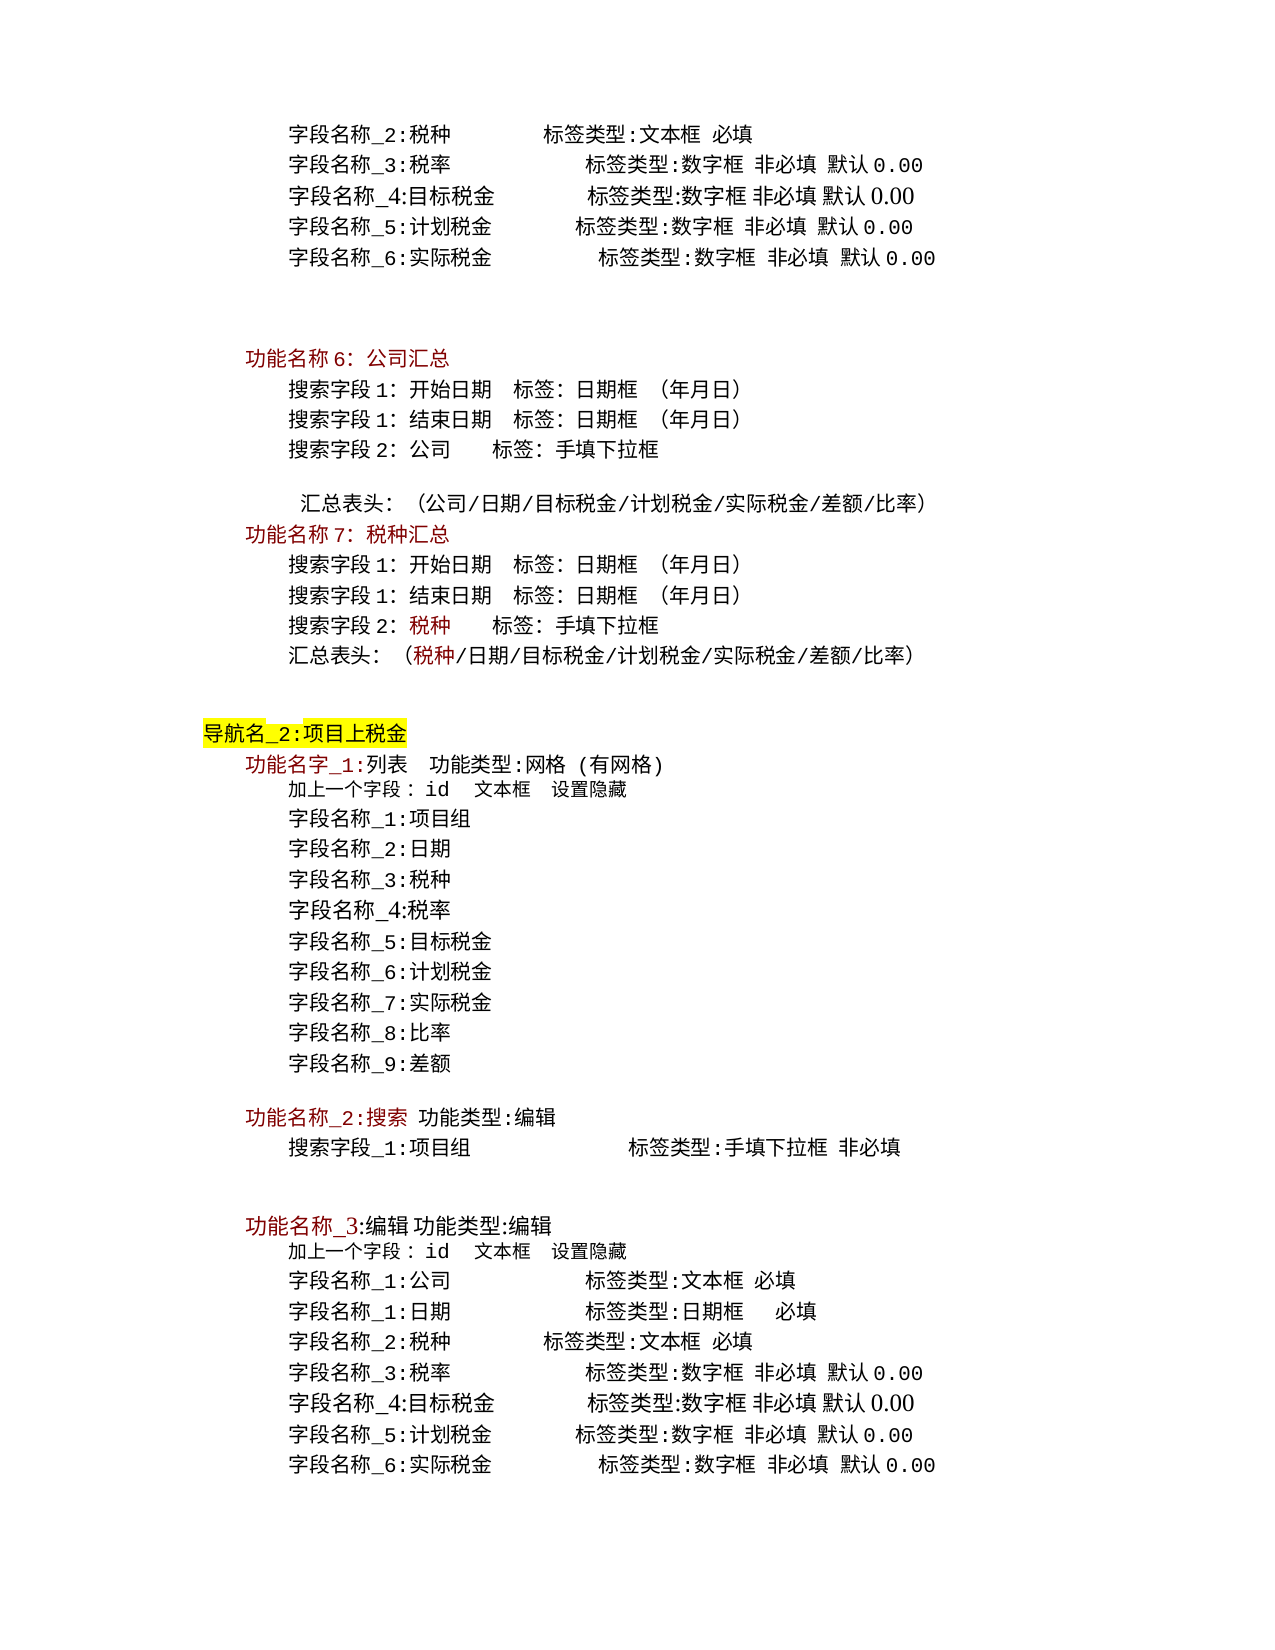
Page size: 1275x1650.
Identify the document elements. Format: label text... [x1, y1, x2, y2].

text 功能名字_1:列表 功能类型:网格 (有网格) [118, 748, 1157, 778]
text 搜索字段2：公司 标签：手填下拉框 [118, 434, 1157, 464]
text 字段名称_6:实际税金 标签类型:数字框 非必填 默认0.00 [118, 241, 1157, 271]
text 字段名称_8:比率 [118, 1016, 1157, 1047]
text 字段名称_1:公司 标签类型:文本框 必填 [118, 1264, 1157, 1295]
text 字段名称_3:税率 标签类型:数字框 非必填 默认0.00 [118, 1356, 1157, 1386]
text 搜索字段2：税种 标签：手填下拉框 [118, 609, 1157, 640]
text 功能名称_2:搜索 功能类型:编辑 [118, 1101, 1157, 1131]
text 汇总表头：（公司/日期/目标税金/计划税金/实际税金/差额/比率） [118, 488, 1157, 518]
text 字段名称_2:日期 [118, 833, 1157, 863]
text 字段名称_3:税率 标签类型:数字框 非必填 默认0.00 [118, 148, 1157, 179]
text 字段名称_2:税种 标签类型:文本框 必填 [118, 118, 1157, 148]
text 加上一个字段 ：id 文本框 设置隐藏 [118, 778, 1157, 802]
text 汇总表头：（税种/日期/目标税金/计划税金/实际税金/差额/比率） [118, 640, 1157, 670]
text 字段名称_1:项目组 [118, 802, 1157, 833]
text 功能名称_3:编辑 功能类型:编辑 [118, 1209, 1157, 1241]
text 字段名称_4:目标税金 标签类型:数字框 非必填 默认0.00 [118, 1386, 1157, 1418]
text 搜索字段1：结束日期 标签：日期框 （年月日） [118, 403, 1157, 434]
text 字段名称_6:计划税金 [118, 956, 1157, 986]
text 搜索字段_1:项目组 标签类型:手填下拉框 非必填 [118, 1131, 1157, 1162]
text 字段名称_5:计划税金 标签类型:数字框 非必填 默认0.00 [118, 211, 1157, 241]
text 字段名称_9:差额 [118, 1047, 1157, 1077]
text 导航名_2:项目上税金 [118, 717, 1157, 748]
text 字段名称_3:税种 [118, 863, 1157, 893]
text 字段名称_2:税种 标签类型:文本框 必填 [118, 1325, 1157, 1356]
text 字段名称_4:目标税金 标签类型:数字框 非必填 默认0.00 [118, 179, 1157, 211]
text 字段名称_4:税率 [118, 893, 1157, 925]
text 字段名称_6:实际税金 标签类型:数字框 非必填 默认0.00 [118, 1448, 1157, 1479]
text 功能名称7：税种汇总 [118, 518, 1157, 548]
text 搜索字段1：开始日期 标签：日期框 （年月日） [118, 548, 1157, 579]
text 加上一个字段 ：id 文本框 设置隐藏 [118, 1241, 1157, 1264]
text 字段名称_1:日期 标签类型:日期框 必填 [118, 1295, 1157, 1325]
text 搜索字段1：开始日期 标签：日期框 （年月日） [118, 373, 1157, 403]
text 搜索字段1：结束日期 标签：日期框 （年月日） [118, 579, 1157, 609]
text 字段名称_5:计划税金 标签类型:数字框 非必填 默认0.00 [118, 1418, 1157, 1448]
text 字段名称_5:目标税金 [118, 925, 1157, 956]
text 功能名称6：公司汇总 [118, 342, 1157, 373]
text 字段名称_7:实际税金 [118, 986, 1157, 1016]
